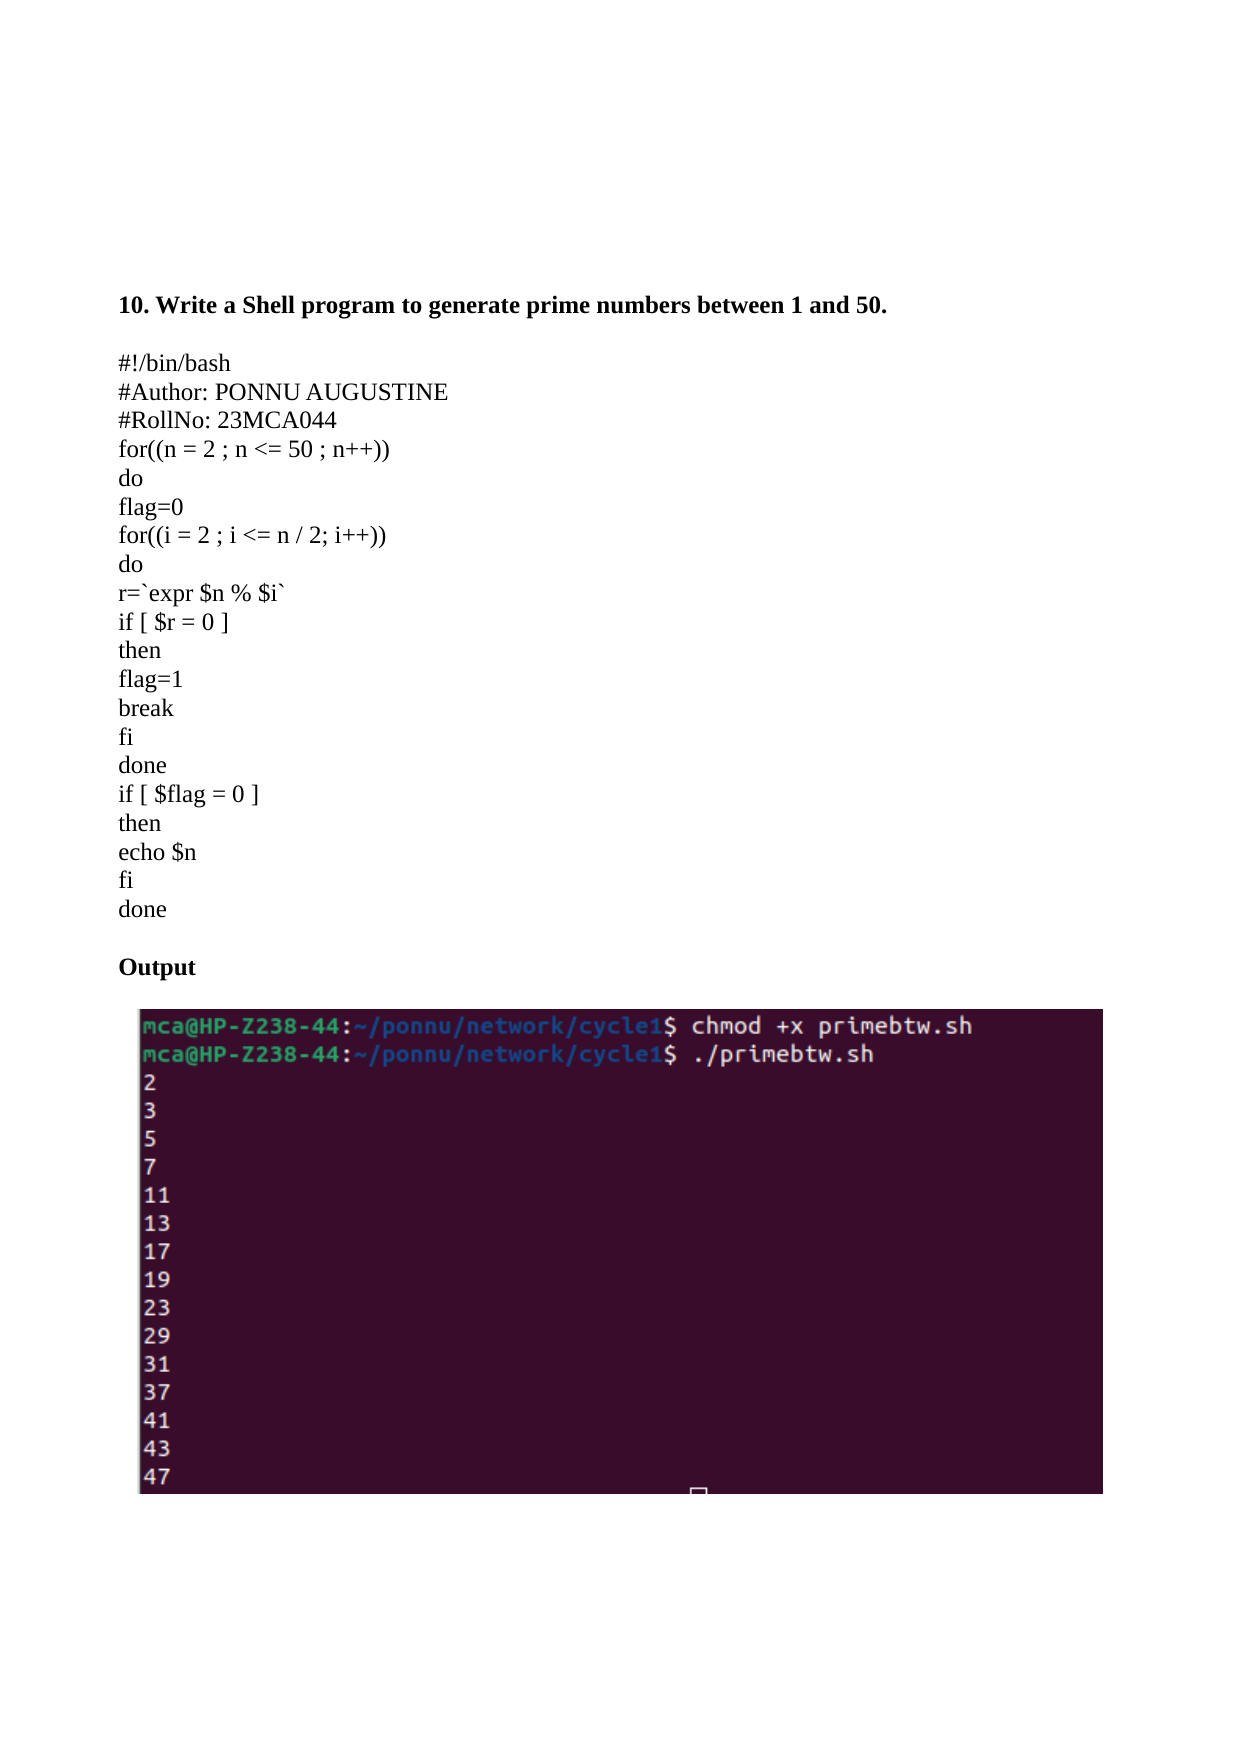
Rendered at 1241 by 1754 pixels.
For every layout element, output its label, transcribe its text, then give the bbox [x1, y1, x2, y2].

text for((i = 2 ; i <= n / 2; i++)) [118, 521, 1122, 549]
text for((n = 2 ; n <= 50 ; n++)) [118, 434, 1122, 463]
text flag=0 [118, 492, 1122, 521]
text 10. Write a Shell program to generate prime numbers between 1 and 50. [118, 291, 1122, 319]
text #Author: PONNU AUGUSTINE [118, 377, 1122, 406]
text done [118, 894, 1122, 923]
text break [118, 693, 1122, 722]
text fi [118, 866, 1122, 894]
text #!/bin/bash [118, 348, 1122, 377]
text Output [118, 952, 1122, 981]
text then [118, 808, 1122, 837]
text do [118, 463, 1122, 492]
text #RollNo: 23MCA044 [118, 406, 1122, 434]
text done [118, 751, 1122, 779]
text if [ $flag = 0 ] [118, 779, 1122, 808]
text echo $n [118, 837, 1122, 866]
text fi [118, 722, 1122, 751]
text then [118, 636, 1122, 664]
text flag=1 [118, 664, 1122, 693]
text do [118, 549, 1122, 578]
text r=`expr $n % $i` [118, 578, 1122, 607]
text if [ $r = 0 ] [118, 607, 1122, 636]
picture [137, 1009, 1103, 1494]
